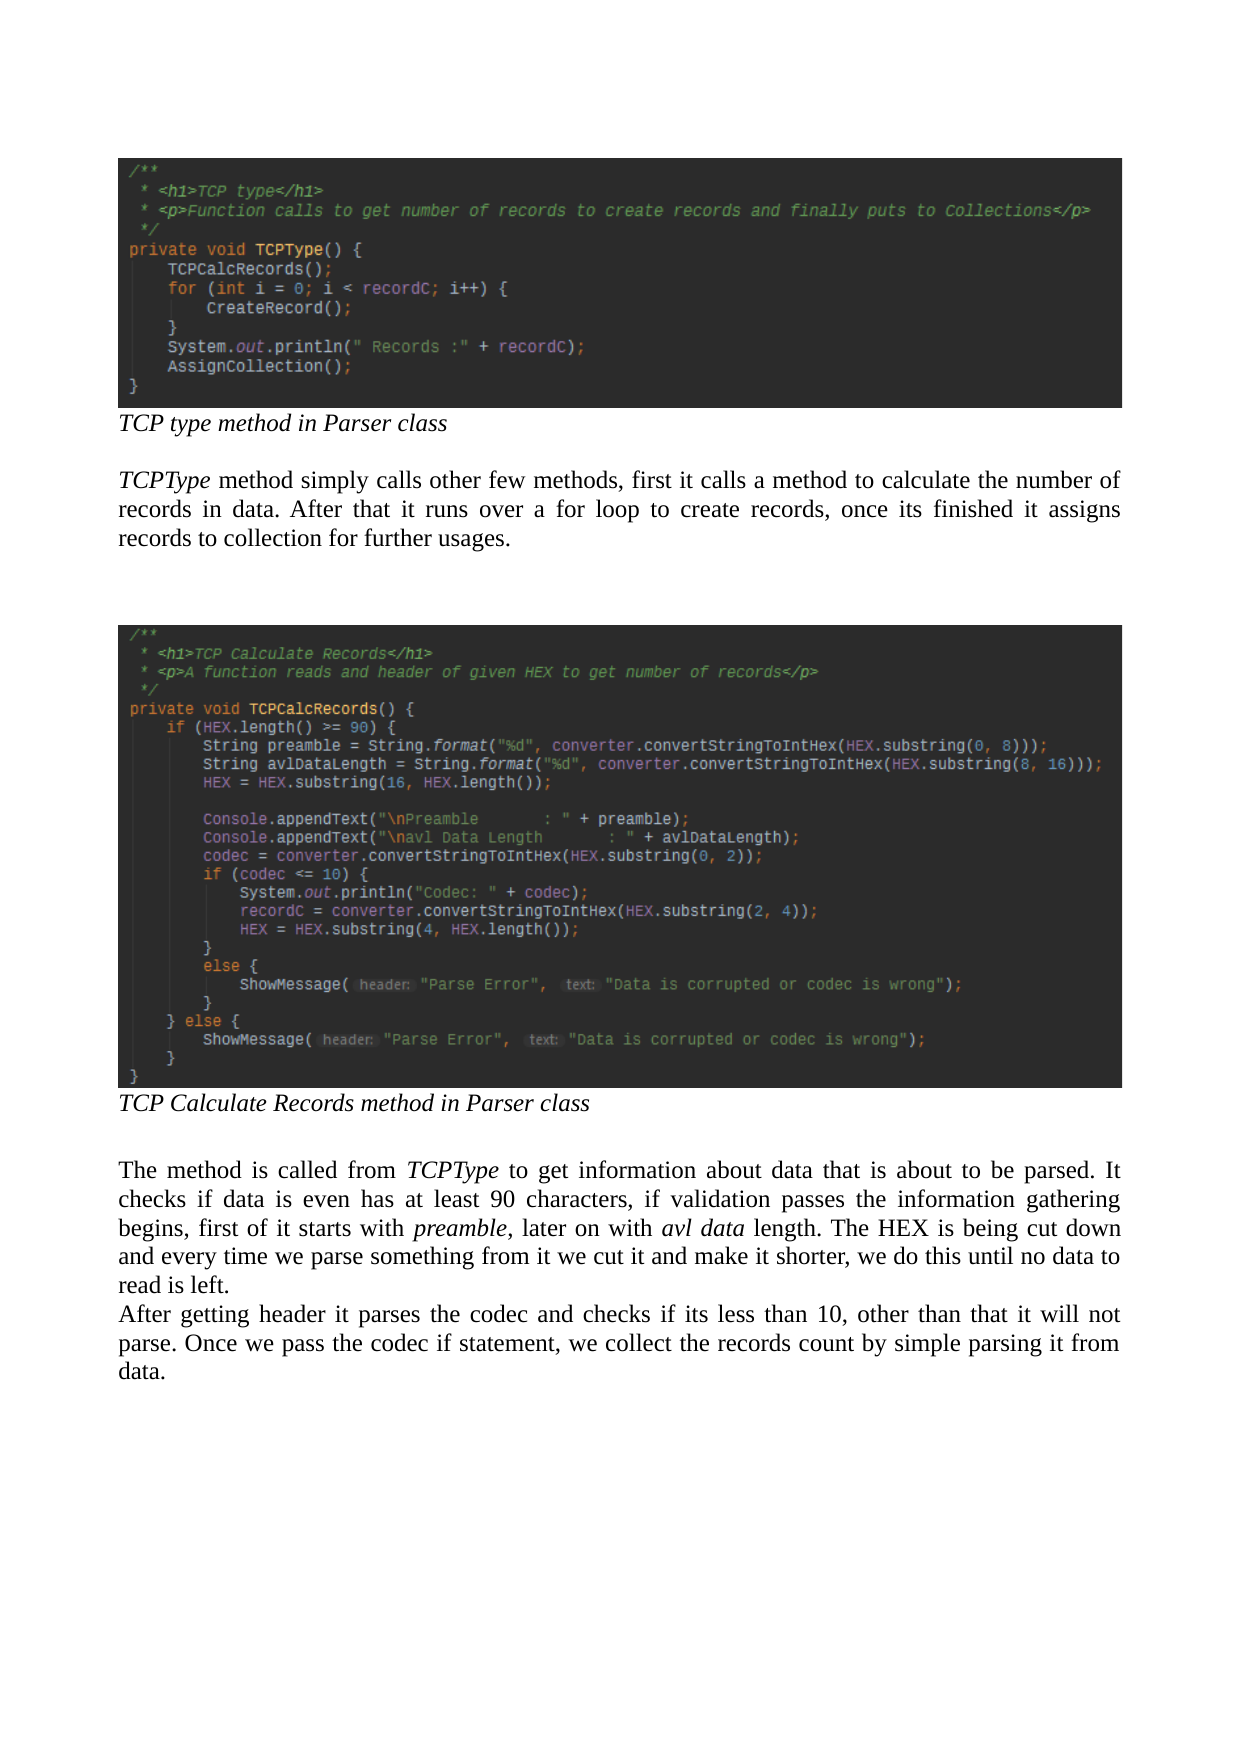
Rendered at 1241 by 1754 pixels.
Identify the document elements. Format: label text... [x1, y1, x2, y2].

picture [118, 158, 1123, 408]
text TCP Calculate Records method in Parser class [118, 1088, 1122, 1117]
text After getting header it parses the codec and checks if its less than 10, other than that it will not parse. Once we pass the codec if statement, we collect the records count by simple parsing it from data. [118, 1299, 1122, 1385]
text TCP type method in Parser class [118, 408, 1122, 437]
text TCPType method simply calls other few methods, first it calls a method to calculate the number of records in data. After that it runs over a for loop to create records, once its finished it assigns records to collection for further usages. [118, 465, 1122, 552]
picture [118, 625, 1123, 1088]
text The method is called from TCPType to get information about data that is about to be parsed. It checks if data is even has at least 90 characters, if validation passes the information gathering begins, first of it starts with preamble, later on with avl data length. The HEX is being cut down and every time we parse something from it we cut it and make it shorter, we do this until no data to read is left. [118, 1155, 1122, 1299]
